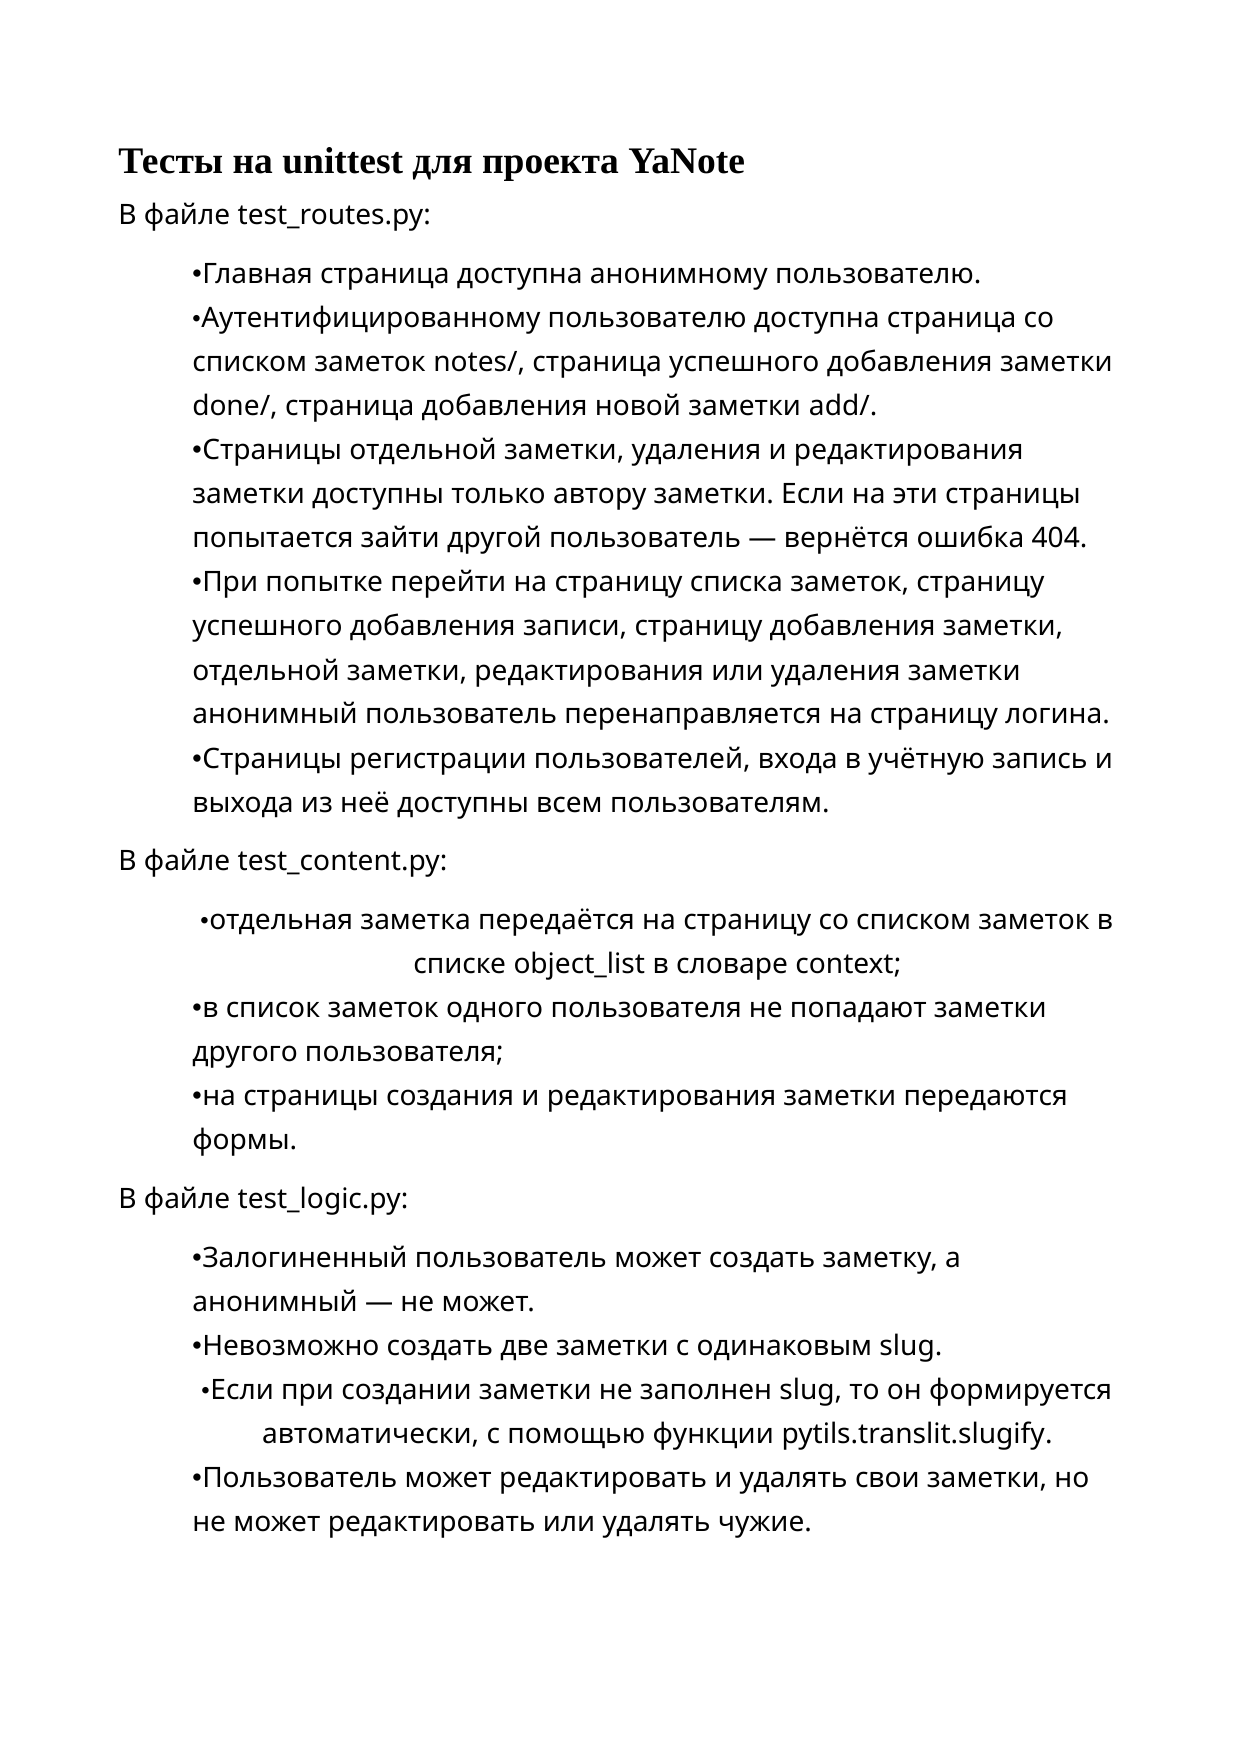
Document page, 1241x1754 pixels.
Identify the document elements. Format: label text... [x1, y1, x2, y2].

list в список заметок одного пользователя не попадают заметки другого пользователя; [118, 987, 1122, 1070]
list Аутентифицированному пользователю доступна страница со списком заметок notes/, страница успешного добавления заметки done/, страница добавления новой заметки add/. [118, 297, 1122, 424]
list Невозможно создать две заметки с одинаковым slug. [118, 1325, 1122, 1363]
list Пользователь может редактировать и удалять свои заметки, но не может редактировать или удалять чужие. [118, 1457, 1122, 1539]
list Страницы регистрации пользователей, входа в учётную запись и выхода из неё доступны всем пользователям. [118, 738, 1122, 820]
text В файле test_routes.py: [118, 194, 1122, 233]
list Если при создании заметки не заполнен slug, то он формируется автоматически, с помощью функции pytils.translit.slugify. [118, 1369, 1122, 1451]
list на страницы создания и редактирования заметки передаются формы. [118, 1076, 1122, 1158]
list Главная страница доступна анонимному пользователю. [118, 253, 1122, 292]
text В файле test_logic.py: [118, 1178, 1122, 1217]
subtitle Тесты на unittest для проекта YaNote [118, 139, 1122, 182]
list Страницы отдельной заметки, удаления и редактирования заметки доступны только автору заметки. Если на эти страницы попытается зайти другой пользователь — вернётся ошибка 404. [118, 429, 1122, 556]
text В файле test_content.py: [118, 841, 1122, 879]
list При попытке перейти на страницу списка заметок, страницу успешного добавления записи, страницу добавления заметки, отдельной заметки, редактирования или удаления заметки анонимный пользователь перенаправляется на страницу логина. [118, 562, 1122, 732]
list Залогиненный пользователь может создать заметку, а анонимный — не может. [118, 1237, 1122, 1319]
list отдельная заметка передаётся на страницу со списком заметок в списке object_list в словаре context; [118, 899, 1122, 982]
